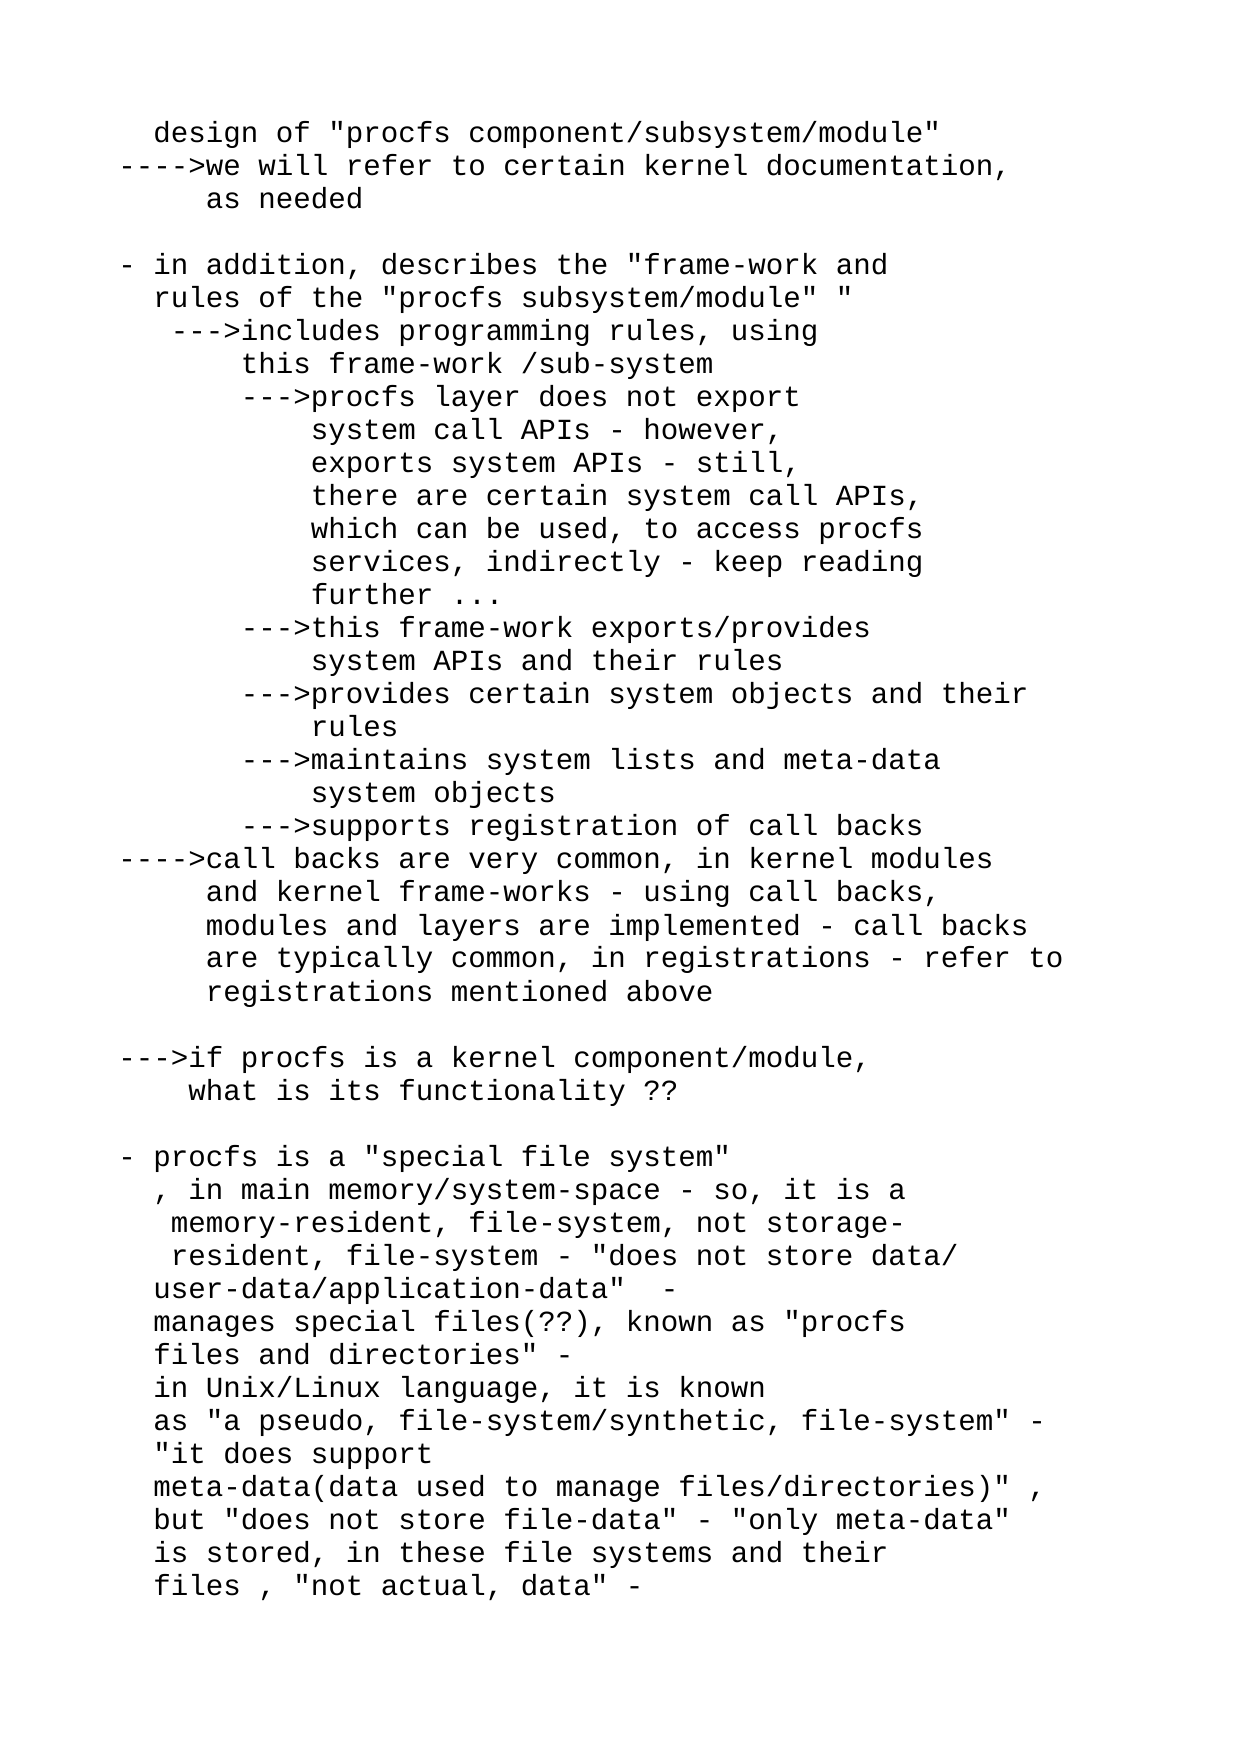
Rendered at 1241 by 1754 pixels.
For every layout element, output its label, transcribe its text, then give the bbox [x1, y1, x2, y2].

text system objects [118, 778, 1122, 812]
text design of "procfs component/subsystem/module" [118, 118, 1122, 151]
text what is its functionality ?? [118, 1076, 1122, 1109]
text --->includes programming rules, using [118, 316, 1122, 349]
text system call APIs - however, [118, 415, 1122, 448]
text system APIs and their rules [118, 646, 1122, 679]
text --->if procfs is a kernel component/module, [118, 1043, 1122, 1076]
text memory-resident, file-system, not storage- [118, 1208, 1122, 1241]
text there are certain system call APIs, [118, 481, 1122, 514]
text exports system APIs - still, [118, 448, 1122, 481]
text manages special files(??), known as "procfs [118, 1307, 1122, 1340]
text registrations mentioned above [118, 977, 1122, 1010]
text ---->call backs are very common, in kernel modules [118, 844, 1122, 878]
text this frame-work /sub-system [118, 349, 1122, 382]
text "it does support [118, 1439, 1122, 1472]
text user-data/application-data" - [118, 1274, 1122, 1307]
text is stored, in these file systems and their [118, 1538, 1122, 1571]
text --->procfs layer does not export [118, 382, 1122, 415]
text as needed [118, 184, 1122, 217]
text files and directories" - [118, 1340, 1122, 1373]
text which can be used, to access procfs [118, 514, 1122, 547]
text ---->we will refer to certain kernel documentation, [118, 151, 1122, 184]
text in Unix/Linux language, it is known [118, 1373, 1122, 1406]
text as "a pseudo, file-system/synthetic, file-system" - [118, 1406, 1122, 1439]
text meta-data(data used to manage files/directories)" , [118, 1472, 1122, 1505]
text - procfs is a "special file system" [118, 1142, 1122, 1175]
text rules [118, 712, 1122, 746]
text services, indirectly - keep reading [118, 547, 1122, 580]
text --->supports registration of call backs [118, 812, 1122, 844]
text further ... [118, 580, 1122, 613]
text modules and layers are implemented - call backs [118, 911, 1122, 944]
text --->this frame-work exports/provides [118, 613, 1122, 646]
text and kernel frame-works - using call backs, [118, 878, 1122, 911]
text --->maintains system lists and meta-data [118, 746, 1122, 778]
text , in main memory/system-space - so, it is a [118, 1175, 1122, 1208]
text files , "not actual, data" - [118, 1571, 1122, 1604]
text are typically common, in registrations - refer to [118, 944, 1122, 977]
text --->provides certain system objects and their [118, 679, 1122, 712]
text but "does not store file-data" - "only meta-data" [118, 1505, 1122, 1538]
text - in addition, describes the "frame-work and [118, 250, 1122, 283]
text rules of the "procfs subsystem/module" " [118, 283, 1122, 316]
text resident, file-system - "does not store data/ [118, 1241, 1122, 1274]
